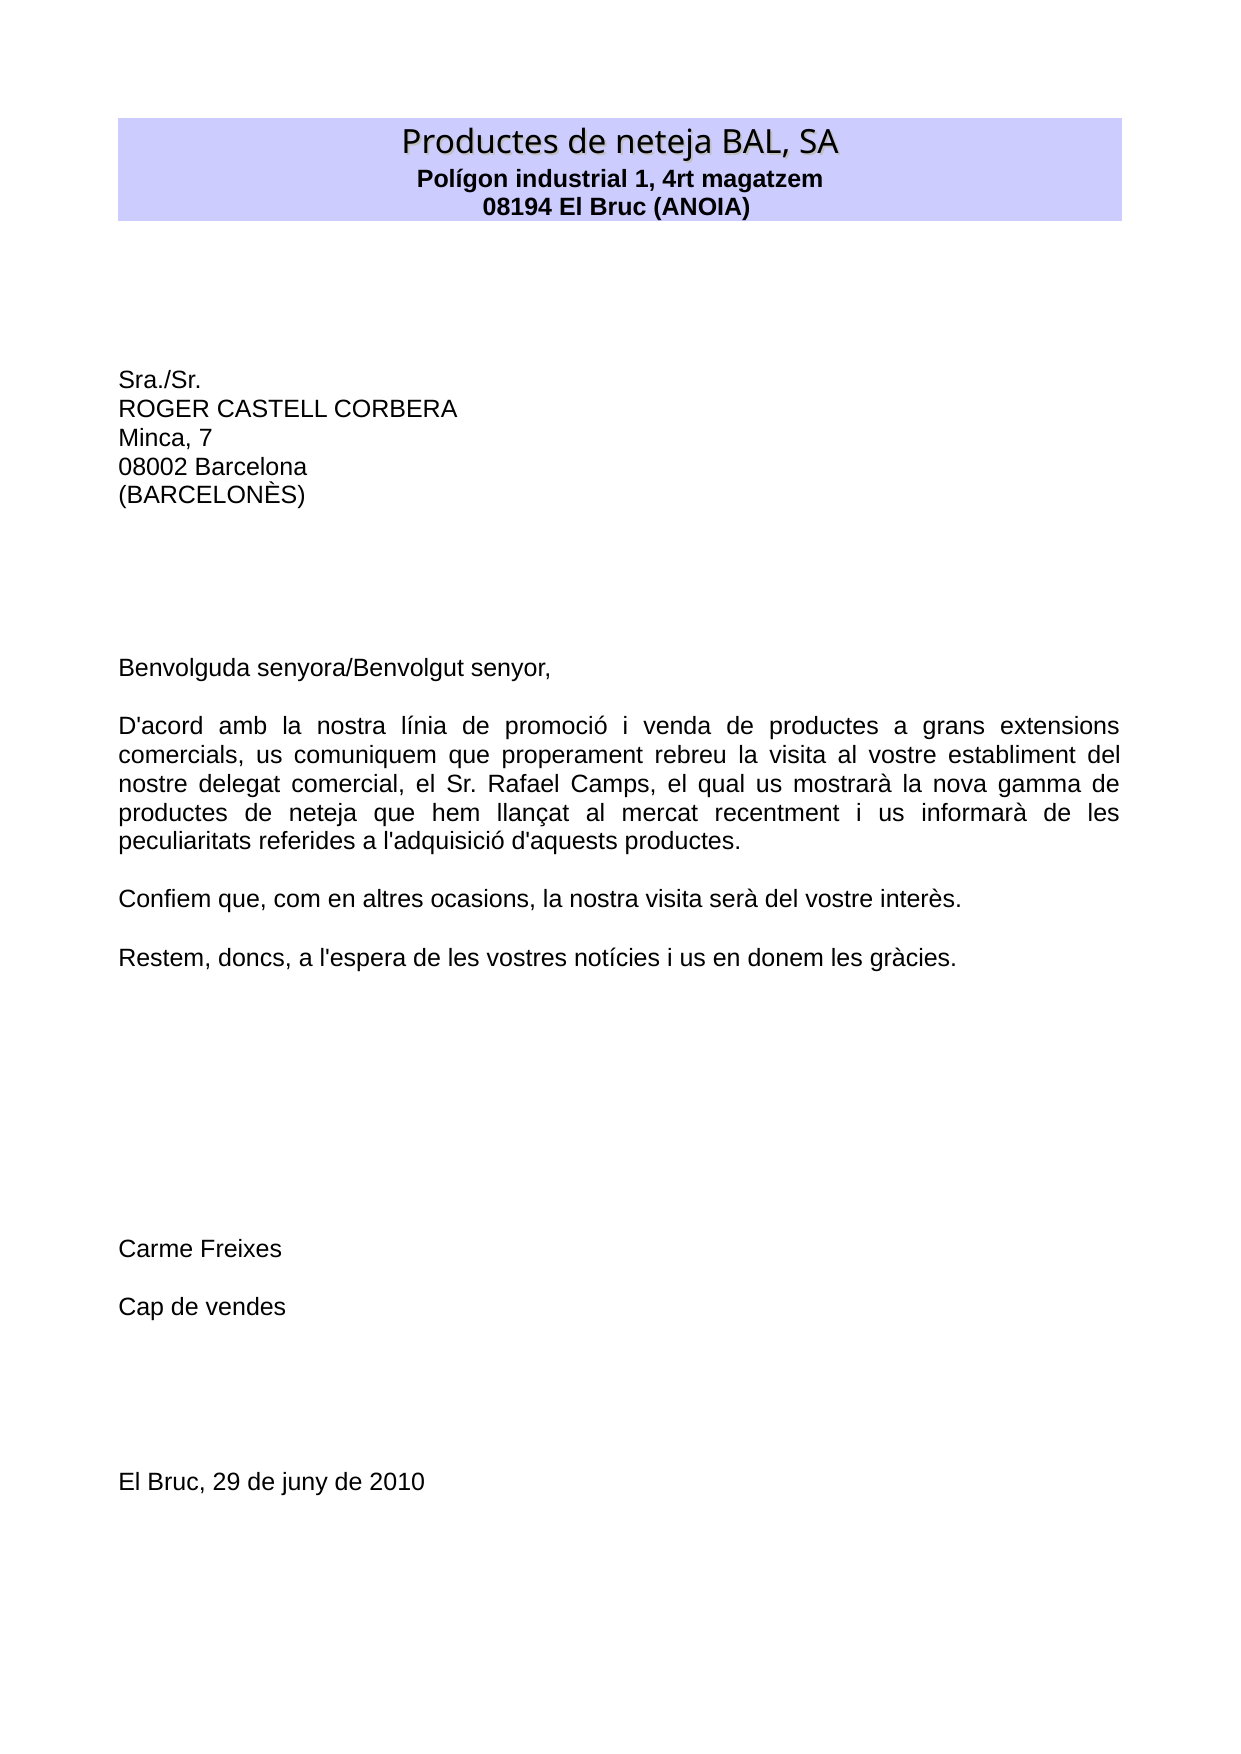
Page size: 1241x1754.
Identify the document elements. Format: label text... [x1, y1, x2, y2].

text El Bruc, 29 de juny de 2010 [118, 1467, 1122, 1496]
text Benvolguda senyora/Benvolgut senyor, [118, 653, 1122, 682]
text (BARCELONÈS) [118, 481, 1122, 509]
text Cap de vendes [118, 1292, 1122, 1321]
text Confiem que, com en altres ocasions, la nostra visita serà del vostre interès. [118, 884, 1122, 913]
text Productes de neteja BAL, SA Polígon industrial 1, 4rt magatzem 08194 El Bruc (ANOIA) [118, 118, 1122, 221]
text Carme Freixes [118, 1234, 1122, 1263]
text Minca, 7 [118, 423, 1122, 452]
text Restem, doncs, a l'espera de les vostres notícies i us en donem les gràcies. [118, 943, 1122, 971]
text D'acord amb la nostra línia de promoció i venda de productes a grans extensions comercials, us comuniquem que properament rebreu la visita al vostre establiment del nostre delegat comercial, el Sr. Rafael Camps, el qual us mostrarà la nova gamma de productes de neteja que hem llançat al mercat recentment i us informarà de les peculiaritats referides a l'adquisició d'aquests productes. [118, 711, 1122, 855]
text ROGER CASTELL CORBERA [118, 394, 1122, 423]
text 08002 Barcelona [118, 452, 1122, 481]
text Sra./Sr. [118, 366, 1122, 394]
